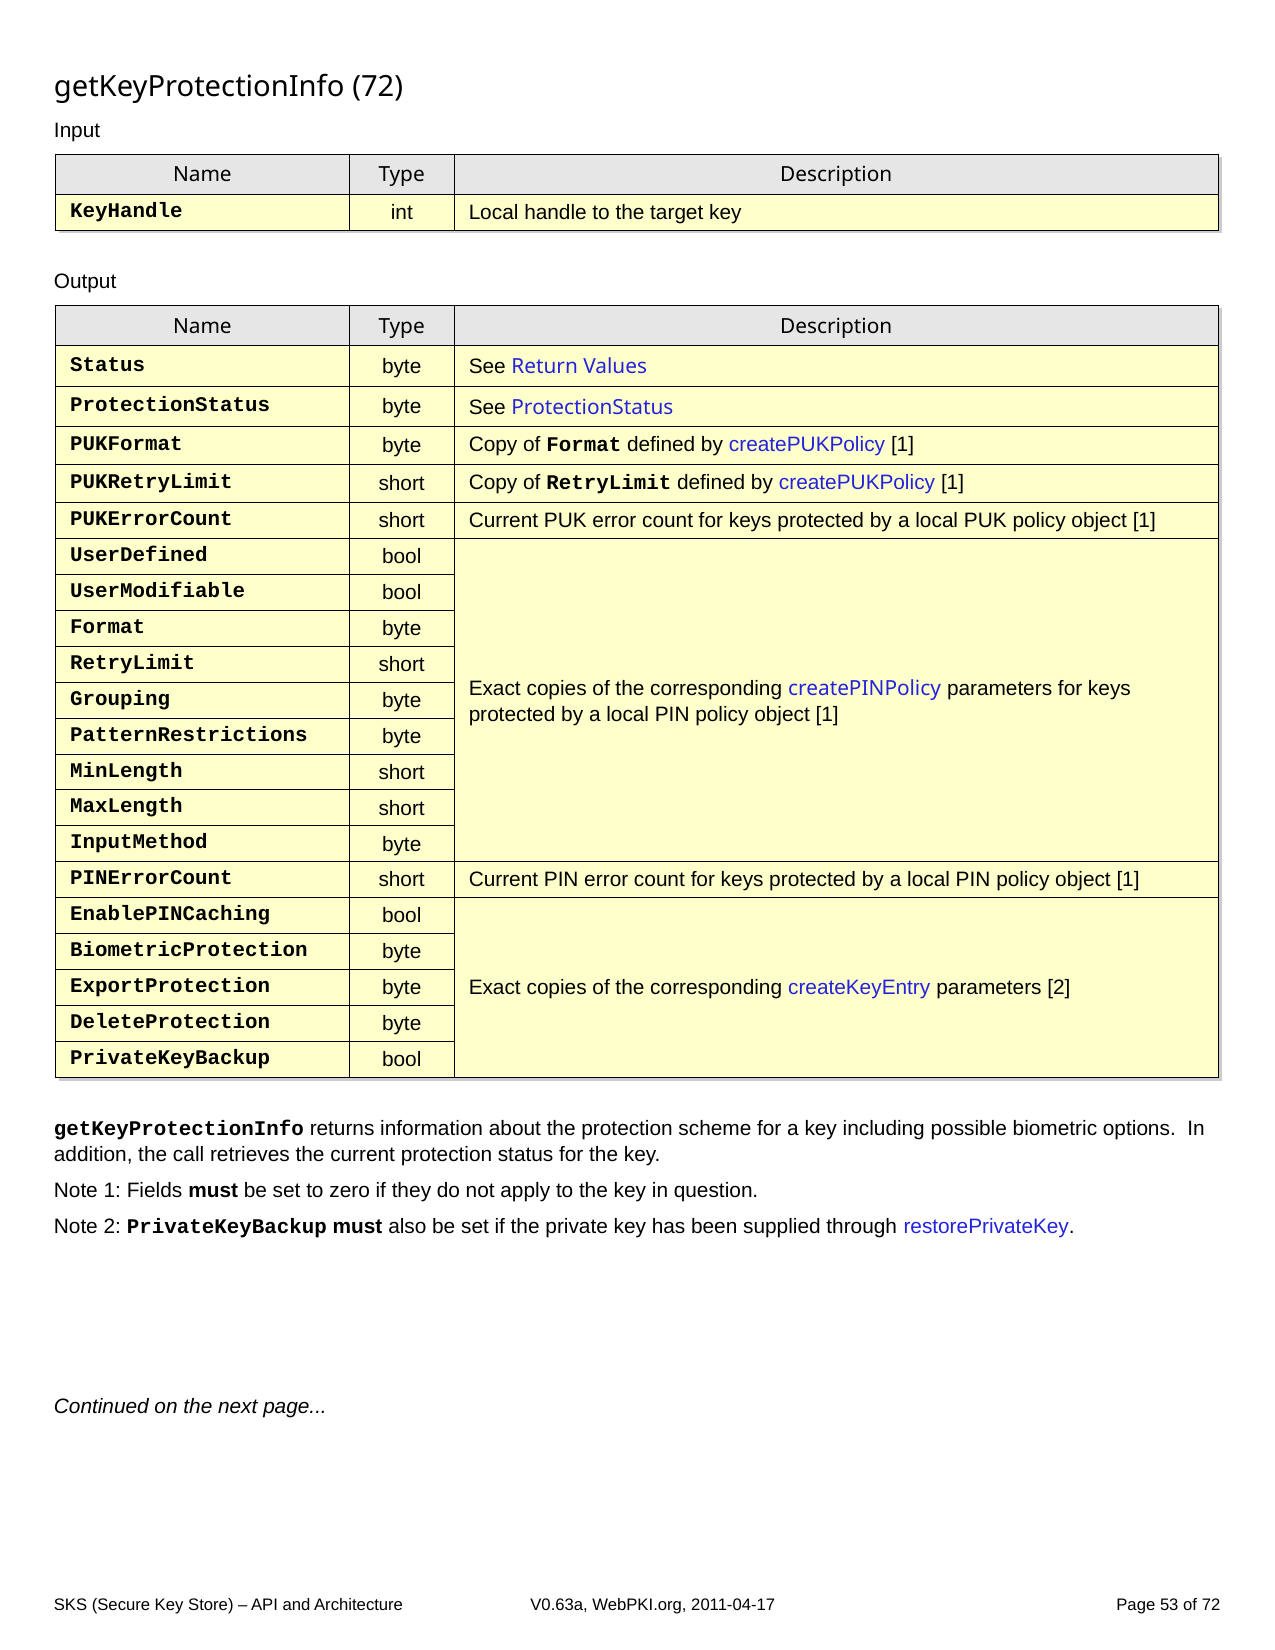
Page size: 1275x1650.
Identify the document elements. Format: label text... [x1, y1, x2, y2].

table_cell bool [350, 539, 454, 574]
table_cell int [350, 195, 454, 230]
table_cell byte [350, 719, 454, 753]
text Continued on the next page... [54, 1394, 1221, 1418]
table_cell EnablePINCaching [56, 898, 349, 933]
text getKeyProtectionInfo returns information about the protection scheme for a key including possible biometric options. In addition, the call retrieves the current protection status for the key. [54, 1116, 1221, 1166]
table_cell Current PUK error count for keys protected by a local PUK policy object [1] [455, 503, 1218, 538]
table_cell Current PIN error count for keys protected by a local PIN policy object [1] [455, 862, 1218, 897]
table_cell byte [350, 1006, 454, 1041]
text Note 2: PrivateKeyBackup must also be set if the private key has been supplied through restorePrivateKey. [54, 1213, 1221, 1239]
table_cell ExportProtection [56, 970, 349, 1005]
table_cell MaxLength [56, 790, 349, 825]
table_cell MinLength [56, 755, 349, 789]
table_cell See Return Values [455, 346, 1218, 386]
table_cell See ProtectionStatus [455, 387, 1218, 426]
table_cell RetryLimit [56, 647, 349, 682]
table_cell PUKErrorCount [56, 503, 349, 538]
table_cell PUKRetryLimit [56, 465, 349, 502]
table_cell byte [350, 427, 454, 464]
table_cell short [350, 465, 454, 502]
table_header Type [350, 306, 454, 345]
table_header Description [455, 155, 1218, 194]
table_cell DeleteProtection [56, 1006, 349, 1041]
table_cell Exact copies of the corresponding createKeyEntry parameters [2] [455, 898, 1218, 933]
table_cell UserModifiable [56, 575, 349, 610]
table_cell PINErrorCount [56, 862, 349, 897]
table_cell short [350, 503, 454, 538]
table_cell bool [350, 575, 454, 610]
table_header Name [56, 306, 349, 345]
table_cell byte [350, 970, 454, 1005]
table_cell PatternRestrictions [56, 719, 349, 753]
table_cell bool [350, 1042, 454, 1077]
table_cell short [350, 755, 454, 789]
table_cell Status [56, 346, 349, 386]
table_cell Grouping [56, 683, 349, 717]
table_cell short [350, 862, 454, 897]
table_header Description [455, 306, 1218, 345]
table_header Name [56, 155, 349, 194]
table_cell InputMethod [56, 826, 349, 861]
table_cell short [350, 790, 454, 825]
table_cell Format [56, 611, 349, 646]
table_cell Copy of Format defined by createPUKPolicy [1] [455, 427, 1218, 464]
table_cell PrivateKeyBackup [56, 1042, 349, 1077]
table_cell ProtectionStatus [56, 387, 349, 426]
table_cell bool [350, 898, 454, 933]
text Output [54, 269, 1221, 293]
table_cell KeyHandle [56, 195, 349, 230]
table_cell Copy of RetryLimit defined by createPUKPolicy [1] [455, 465, 1218, 502]
subtitle getKeyProtectionInfo (72) [54, 66, 1221, 105]
text Input [54, 118, 1221, 142]
table_cell byte [350, 683, 454, 717]
table_cell PUKFormat [56, 427, 349, 464]
table_header Type [350, 155, 454, 194]
table_cell byte [350, 611, 454, 646]
table_cell byte [350, 934, 454, 969]
table_cell Local handle to the target key [455, 195, 1218, 230]
text Note 1: Fields must be set to zero if they do not apply to the key in question. [54, 1178, 1221, 1202]
table_cell UserDefined [56, 539, 349, 574]
table_cell byte [350, 826, 454, 861]
table_cell byte [350, 387, 454, 426]
table_cell short [350, 647, 454, 682]
table_cell Exact copies of the corresponding createPINPolicy parameters for keys protected by a local PIN policy object [1] [455, 539, 1218, 574]
table_cell BiometricProtection [56, 934, 349, 969]
table_cell byte [350, 346, 454, 386]
